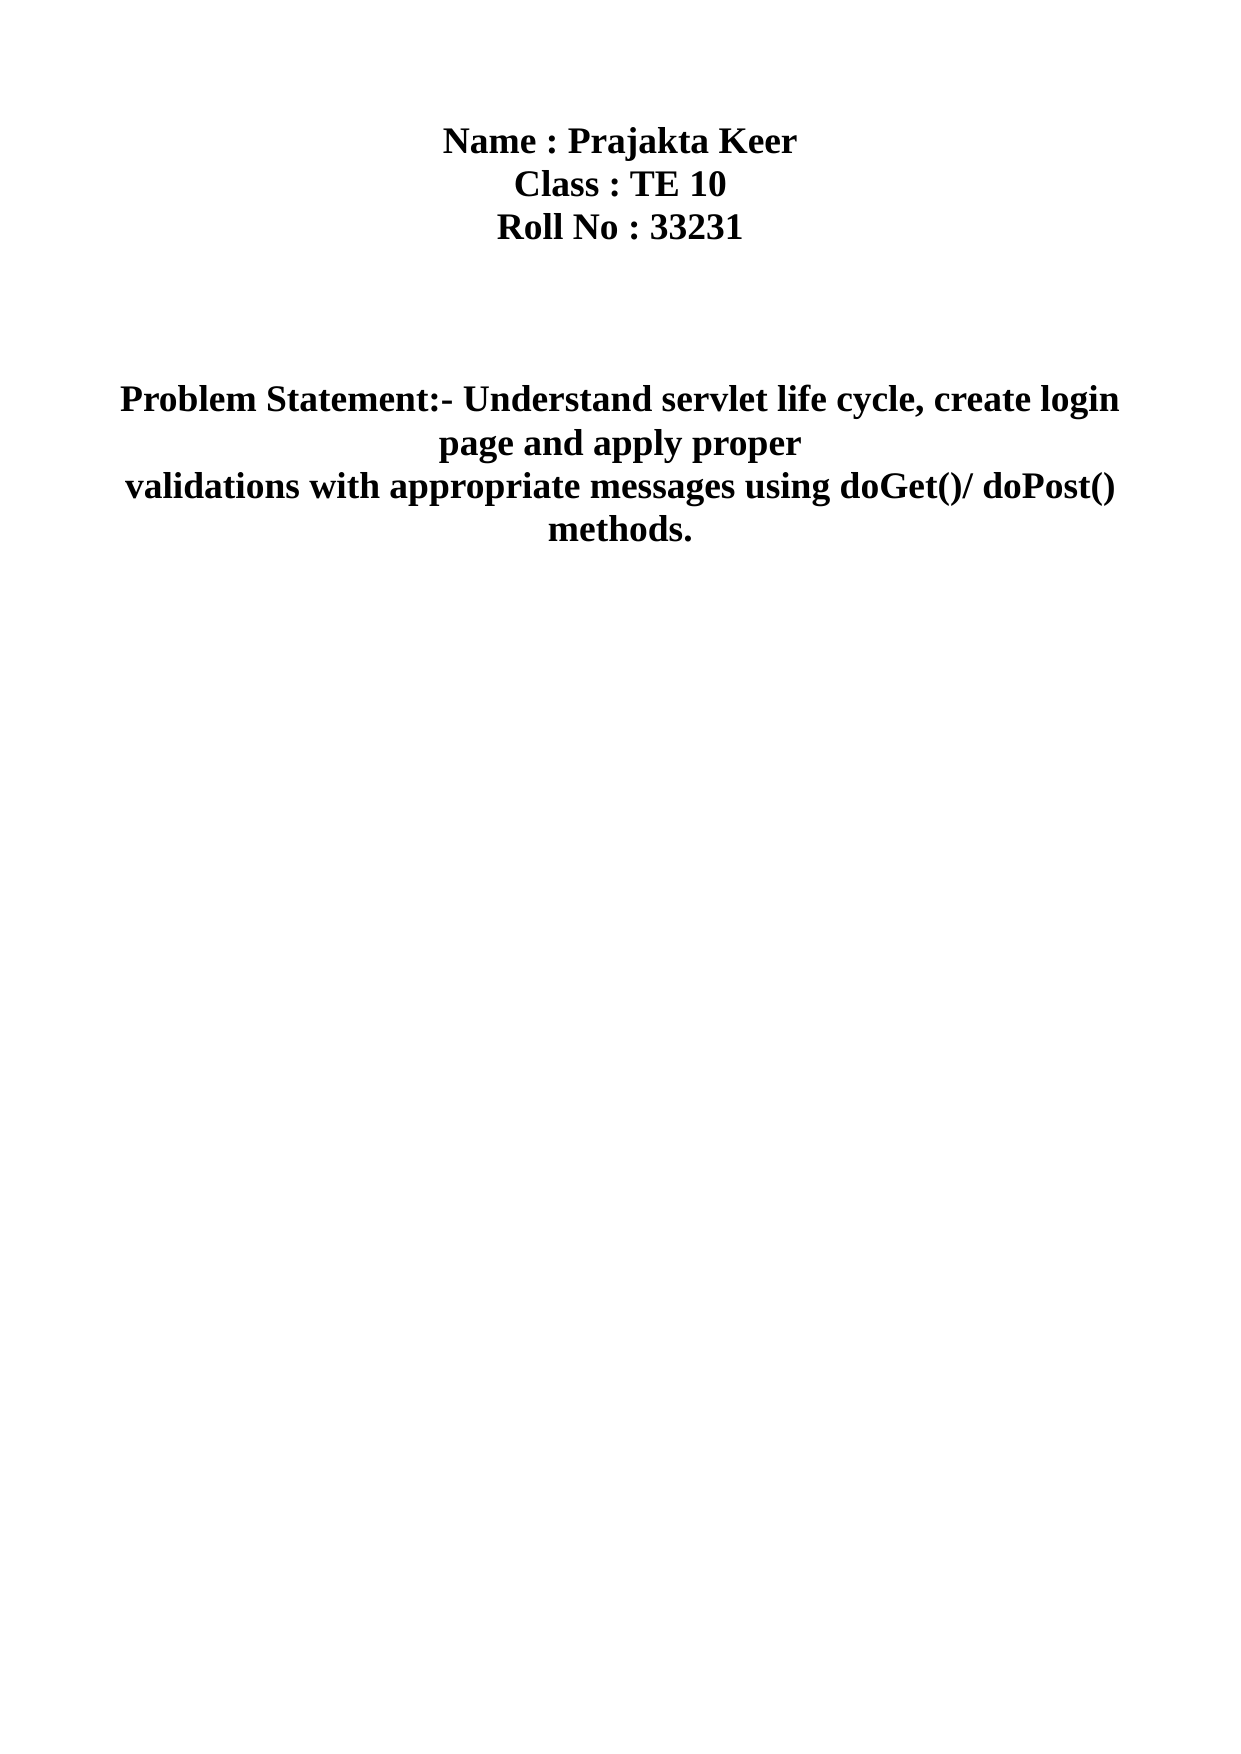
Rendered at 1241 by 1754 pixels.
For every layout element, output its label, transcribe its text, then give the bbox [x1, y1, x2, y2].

text methods. [118, 506, 1122, 549]
text validations with appropriate messages using doGet()/ doPost() [118, 463, 1122, 506]
text Problem Statement:- Understand servlet life cycle, create login page and apply proper [118, 377, 1122, 463]
text Class : TE 10 [118, 161, 1122, 204]
text Name : Prajakta Keer [118, 118, 1122, 161]
text Roll No : 33231 [118, 204, 1122, 247]
